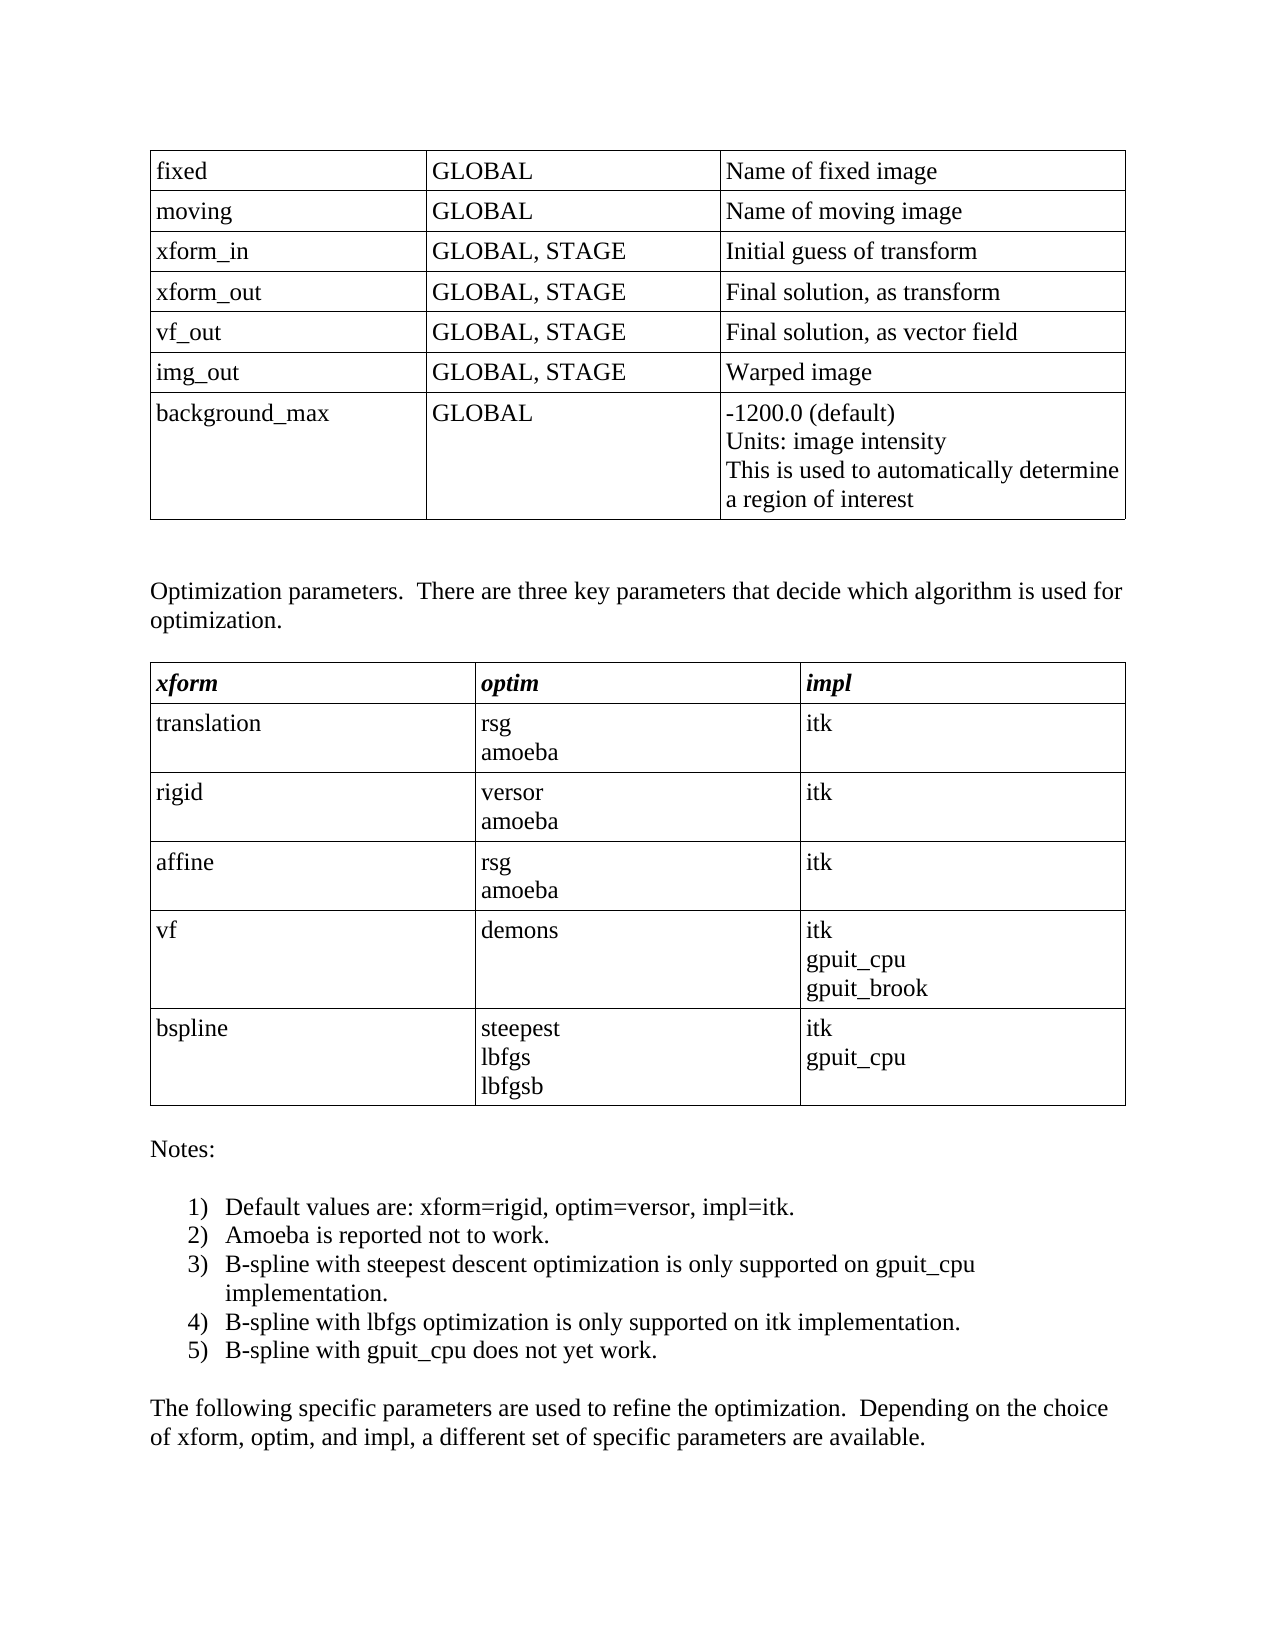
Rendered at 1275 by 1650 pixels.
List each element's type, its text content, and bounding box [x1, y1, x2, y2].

text Optimization parameters. There are three key parameters that decide which algorithm is used for optimization. [150, 576, 1125, 633]
table_cell img_out [151, 353, 426, 392]
table_cell GLOBAL, STAGE [427, 353, 720, 392]
table_cell GLOBAL [427, 191, 720, 231]
table_cell Initial guess of transform [721, 232, 1125, 271]
table_cell itk [801, 704, 1125, 772]
table_cell xform_in [151, 232, 426, 271]
table_cell itk gpuit_cpu gpuit_brook [801, 911, 1125, 1008]
table_header impl [801, 663, 1125, 703]
table_cell itk [801, 773, 1125, 841]
table_cell vf_out [151, 312, 426, 352]
table_cell GLOBAL, STAGE [427, 232, 720, 271]
table_header optim [476, 663, 800, 703]
list Default values are: xform=rigid, optim=versor, impl=itk. [187, 1192, 1125, 1221]
table_cell rsg amoeba [476, 842, 800, 910]
list B-spline with lbfgs optimization is only supported on itk implementation. [187, 1307, 1125, 1336]
table_cell translation [151, 704, 475, 772]
table_cell GLOBAL [427, 393, 720, 518]
table_cell GLOBAL, STAGE [427, 272, 720, 311]
table_cell versor amoeba [476, 773, 800, 841]
table_cell rsg amoeba [476, 704, 800, 772]
table_cell itk [801, 842, 1125, 910]
table_cell itk gpuit_cpu [801, 1009, 1125, 1105]
table_cell rigid [151, 773, 475, 841]
table_cell affine [151, 842, 475, 910]
table_cell Final solution, as vector field [721, 312, 1125, 352]
table_cell Final solution, as transform [721, 272, 1125, 311]
table_cell Warped image [721, 353, 1125, 392]
table_header xform [151, 663, 475, 703]
table_cell vf [151, 911, 475, 1008]
text The following specific parameters are used to refine the optimization. Depending on the choice of xform, optim, and impl, a different set of specific parameters are available. [150, 1393, 1125, 1451]
table_cell demons [476, 911, 800, 1008]
text Notes: [150, 1134, 1125, 1163]
table_cell bspline [151, 1009, 475, 1105]
list Amoeba is reported not to work. [187, 1221, 1125, 1249]
table_cell GLOBAL, STAGE [427, 312, 720, 352]
list B-spline with gpuit_cpu does not yet work. [187, 1336, 1125, 1364]
table_cell xform_out [151, 272, 426, 311]
table_cell steepest lbfgs lbfgsb [476, 1009, 800, 1105]
list B-spline with steepest descent optimization is only supported on gpuit_cpu implementation. [187, 1249, 1125, 1307]
table_cell GLOBAL [427, 151, 720, 190]
table_cell -1200.0 (default) Units: image intensity This is used to automatically determine a region of interest [721, 393, 1125, 518]
table_cell Name of moving image [721, 191, 1125, 231]
table_cell fixed [151, 151, 426, 190]
table_cell moving [151, 191, 426, 231]
table_cell Name of fixed image [721, 151, 1125, 190]
table_cell background_max [151, 393, 426, 518]
